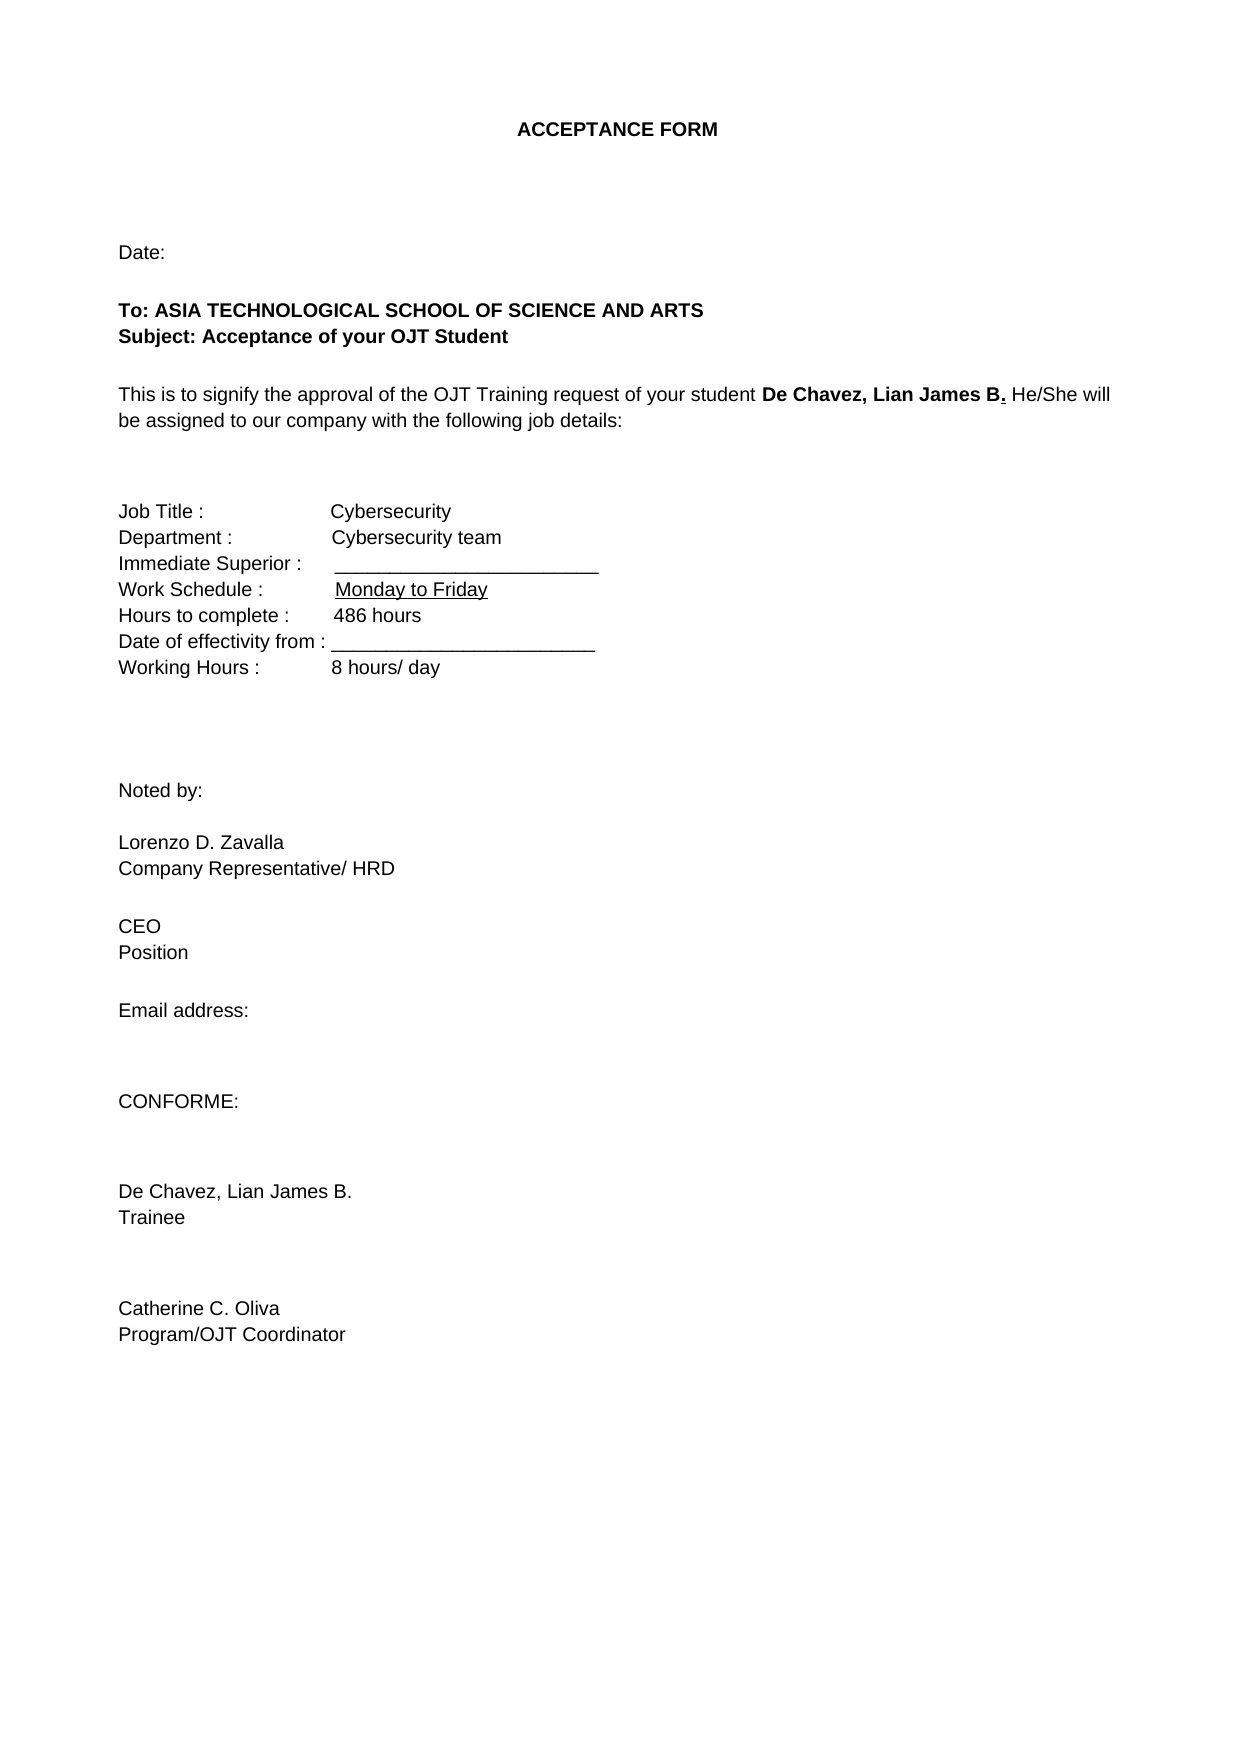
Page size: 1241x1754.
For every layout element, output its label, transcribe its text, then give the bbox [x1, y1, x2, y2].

text Work Schedule : Monday to Friday [118, 578, 1122, 601]
text To: ASIA TECHNOLOGICAL SCHOOL OF SCIENCE AND ARTS [118, 299, 1122, 322]
text Immediate Superior : ________________________ [118, 552, 1122, 574]
text Date of effectivity from : ________________________ [118, 630, 1122, 653]
text Program/OJT Coordinator [118, 1322, 1122, 1345]
text Date: [118, 241, 1122, 263]
text Working Hours : 8 hours/ day [118, 656, 1122, 679]
text Job Title : Cybersecurity [118, 500, 1122, 522]
text De Chavez, Lian James B. [118, 1180, 1122, 1203]
text This is to signify the approval of the OJT Training request of your student De Chavez, Lian James B. He/She will be assigned to our company with the following job details: [118, 383, 1122, 432]
text Trainee [118, 1206, 1122, 1229]
text Noted by: [118, 778, 1122, 801]
text CONFORME: [118, 1089, 1122, 1112]
text CEO [118, 915, 1122, 938]
text Hours to complete : 486 hours [118, 604, 1122, 627]
text Email address: [118, 999, 1122, 1022]
text Subject: Acceptance of your OJT Student [118, 325, 1122, 348]
text Lorenzo D. Zavalla [118, 831, 1122, 853]
text Department : Cybersecurity team [118, 526, 1122, 548]
text Company Representative/ HRD [118, 857, 1122, 879]
text Catherine C. Oliva [118, 1296, 1122, 1319]
text ACCEPTANCE FORM [118, 118, 1122, 141]
text Position [118, 941, 1122, 964]
